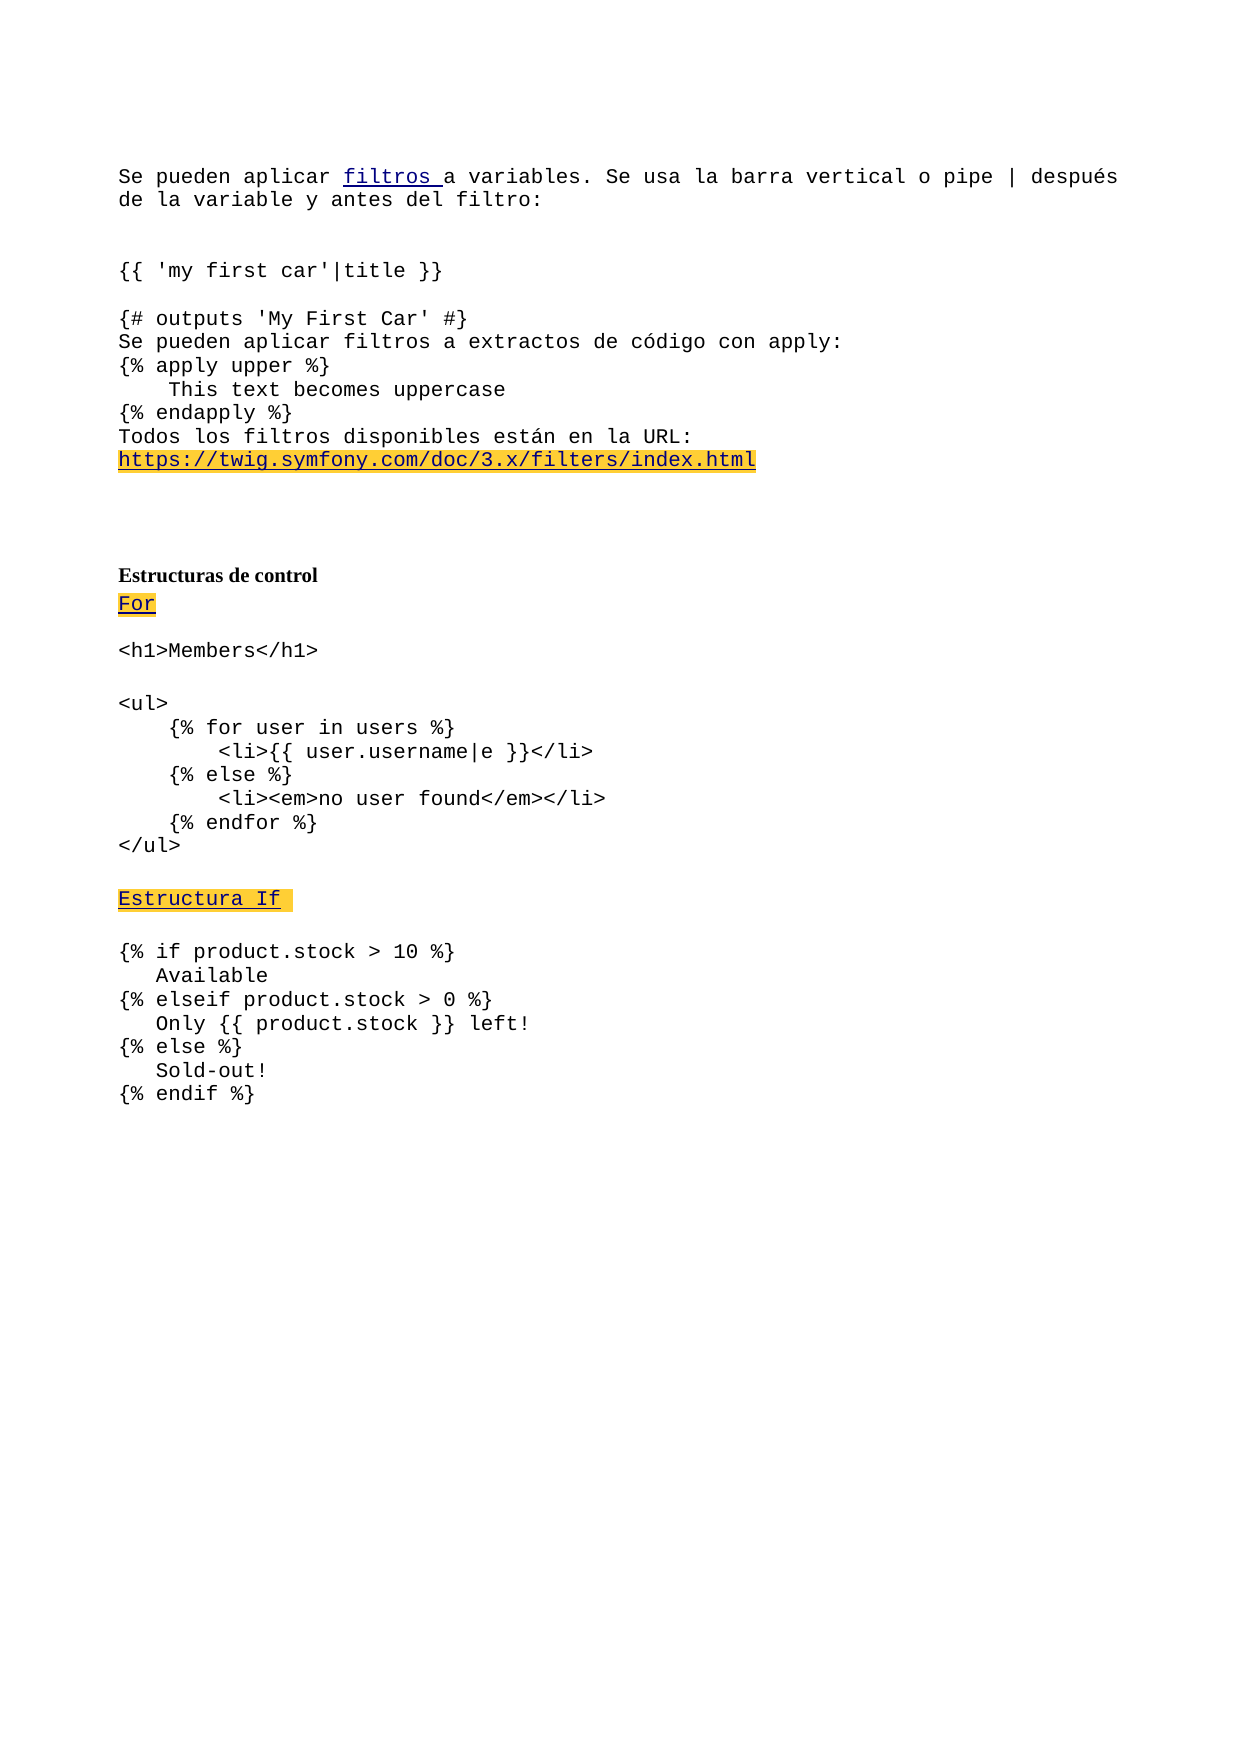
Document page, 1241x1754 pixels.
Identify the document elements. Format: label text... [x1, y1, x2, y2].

text </ul> [118, 835, 1122, 859]
subtitle Estructuras de control [118, 563, 1122, 587]
text Only {{ product.stock }} left! [118, 1012, 1122, 1036]
text {% elseif product.stock > 0 %} [118, 989, 1122, 1012]
text This text becomes uppercase [118, 378, 1122, 402]
text {% endif %} [118, 1083, 1122, 1107]
text Sold-out! [118, 1060, 1122, 1083]
text <li><em>no user found</em></li> [118, 788, 1122, 812]
text {% else %} [118, 764, 1122, 788]
text {% endapply %} [118, 402, 1122, 426]
text {{ 'my first car'|title }} [118, 260, 1122, 284]
text Se pueden aplicar filtros a variables. Se usa la barra vertical o pipe | después de la variable y antes del filtro: [118, 166, 1122, 213]
text {% for user in users %} [118, 717, 1122, 741]
text {# outputs 'My First Car' #} [118, 308, 1122, 331]
text Estructura If [118, 888, 1122, 912]
text Se pueden aplicar filtros a extractos de código con apply: [118, 331, 1122, 355]
text For [118, 593, 1122, 617]
text {% apply upper %} [118, 355, 1122, 378]
text {% endfor %} [118, 812, 1122, 835]
text Available [118, 965, 1122, 989]
text Todos los filtros disponibles están en la URL: https://twig.symfony.com/doc/3.x/filters/index.html [118, 426, 1122, 473]
text <h1>Members</h1> [118, 640, 1122, 664]
text {% else %} [118, 1036, 1122, 1060]
text <li>{{ user.username|e }}</li> [118, 741, 1122, 764]
text <ul> [118, 693, 1122, 717]
text {% if product.stock > 10 %} [118, 942, 1122, 965]
